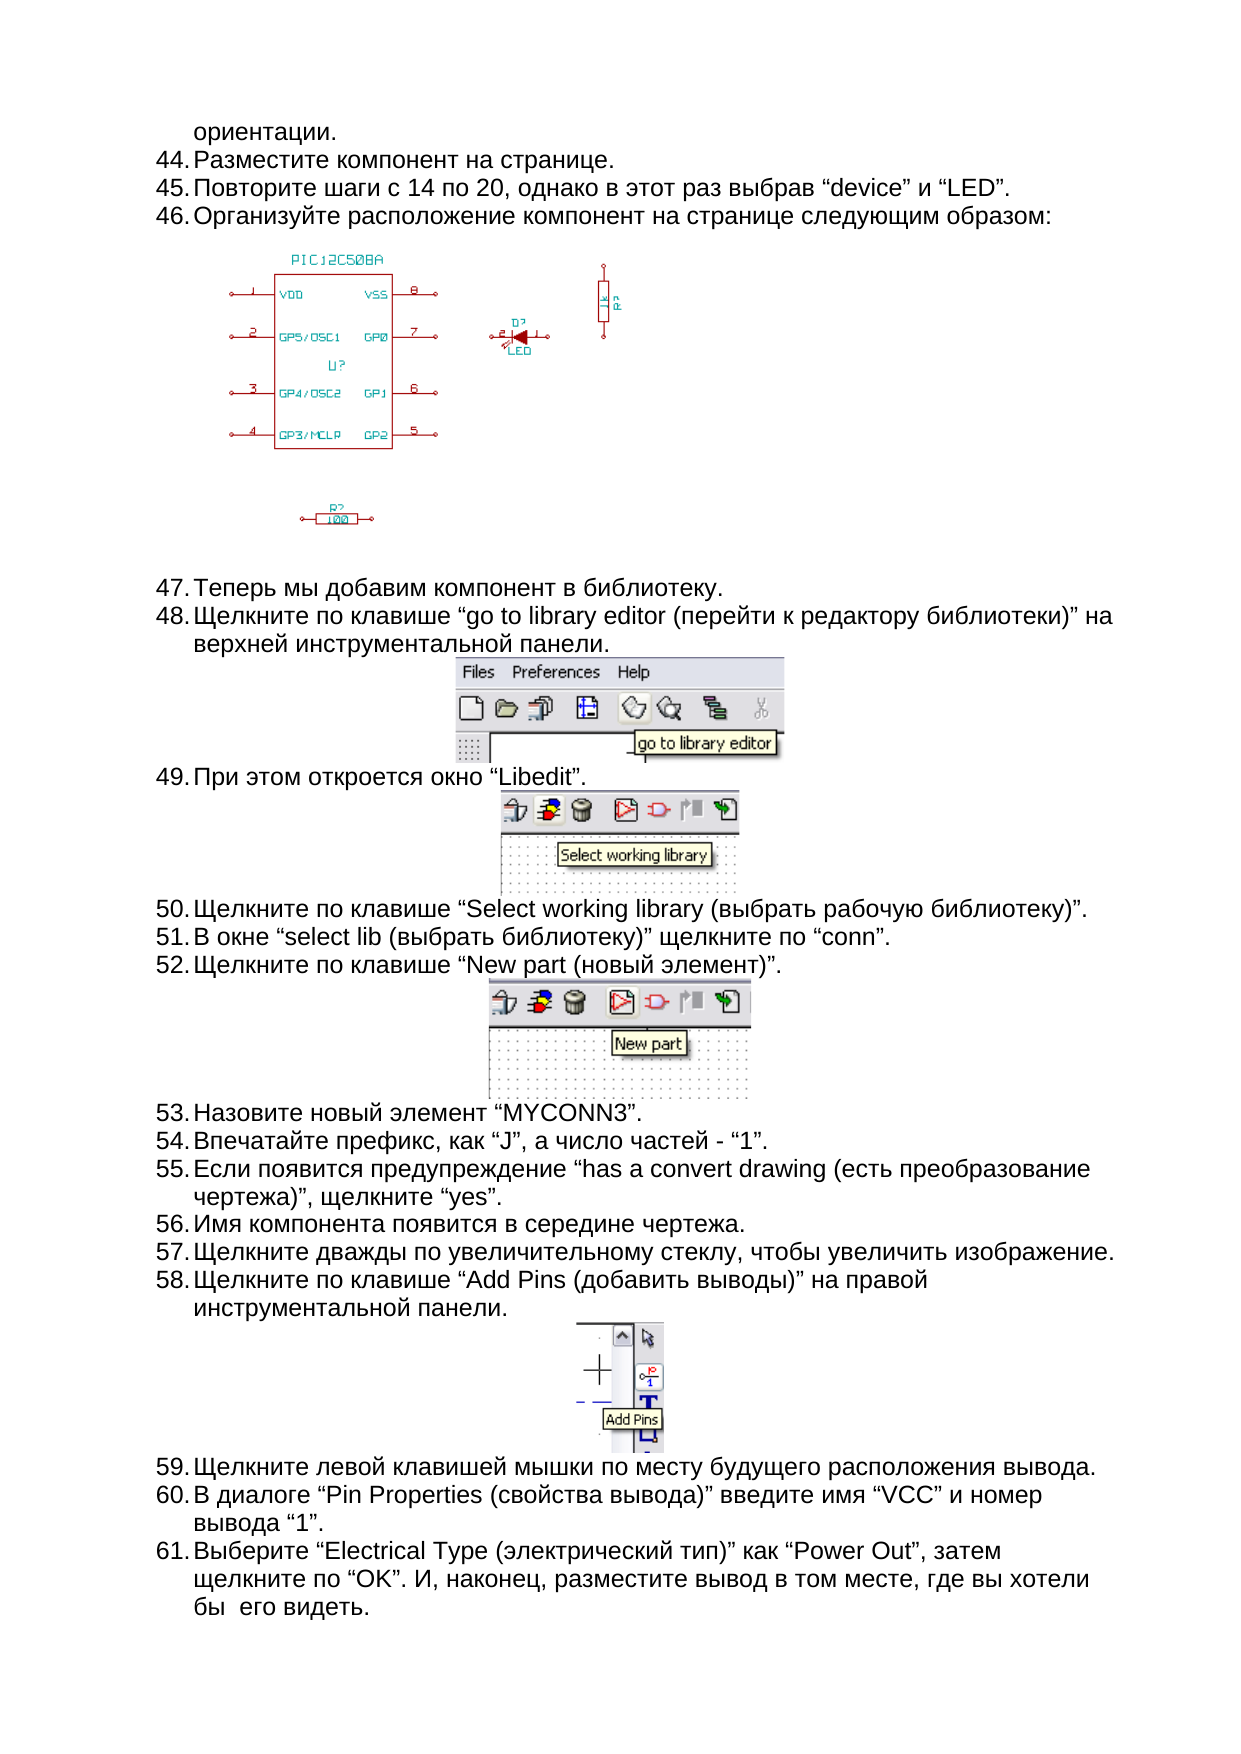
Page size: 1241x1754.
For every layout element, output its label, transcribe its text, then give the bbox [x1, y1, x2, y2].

list Назовите новый элемент “MYCONN3”. [156, 979, 1122, 1127]
list Щелкните по клавише “go to library editor (перейти к редактору библиотеки)” на верхней инструментальной панели. [156, 602, 1122, 658]
list При этом откроется окно “Libedit”. [156, 658, 1122, 791]
list Организуйте расположение компонент на странице следующим образом: [156, 202, 1122, 230]
list Повторите шаги с 14 по 20, однако в этот раз выбрав “device” и “LED”. [156, 174, 1122, 202]
list Щелкните по клавише “Select working library (выбрать рабочую библиотеку)”. [156, 791, 1122, 923]
list Имя компонента появится в середине чертежа. [156, 1210, 1122, 1238]
list Щелкните по клавише “New part (новый элемент)”. [156, 951, 1122, 979]
list ориентации. [156, 118, 1122, 146]
list Щелкните левой клавишей мышки по месту будущего расположения вывода. [156, 1322, 1122, 1481]
list В окне “select lib (выбрать библиотеку)” щелкните по “conn”. [156, 923, 1122, 951]
list В диалоге “Pin Properties (свойства вывода)” введите имя “VCC” и номер вывода “1”. [156, 1481, 1122, 1537]
list Щелкните дважды по увеличительному стеклу, чтобы увеличить изображение. [156, 1238, 1122, 1266]
list Впечатайте префикс, как “J”, а число частей - “1”. [156, 1127, 1122, 1154]
list Выберите “Electrical Type (электрический тип)” как “Power Out”, затем щелкните по “OK”. И, наконец, разместите вывод в том месте, где вы хотели бы его видеть. [156, 1537, 1122, 1620]
list Теперь мы добавим компонент в библиотеку. [156, 574, 1122, 602]
list Если появится предупреждение “has a convert drawing (есть преобразование чертежа)”, щелкните “yes”. [156, 1154, 1122, 1210]
list Щелкните по клавише “Add Pins (добавить выводы)” на правой инструментальной панели. [156, 1266, 1122, 1322]
list Разместите компонент на странице. [156, 146, 1122, 174]
